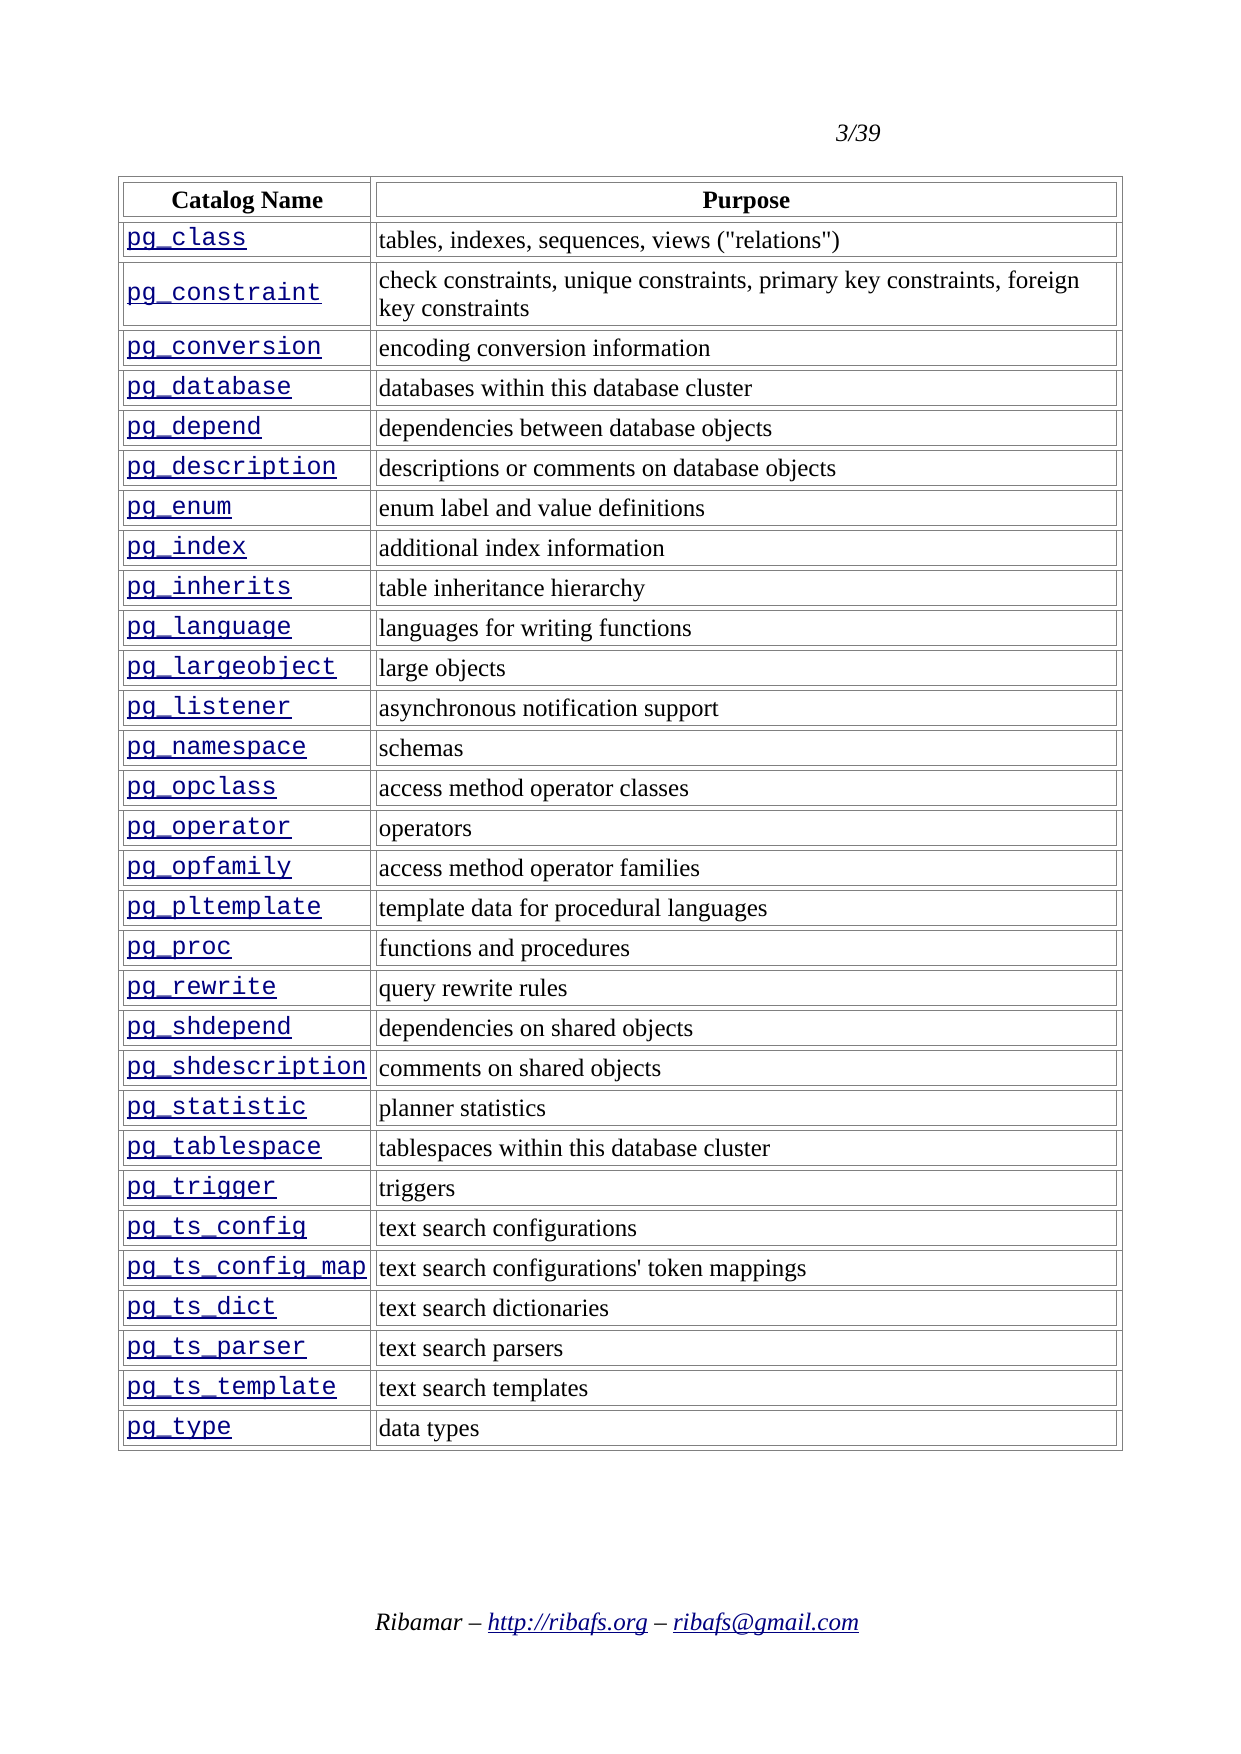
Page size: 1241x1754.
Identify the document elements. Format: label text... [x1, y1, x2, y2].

table_cell pg_conversion [119, 331, 370, 370]
table_cell asynchronous notification support [371, 691, 1122, 730]
table_cell encoding conversion information [371, 331, 1122, 370]
table_cell functions and procedures [371, 931, 1122, 970]
table_cell template data for procedural languages [371, 891, 1122, 930]
table_cell text search configurations' token mappings [371, 1251, 1122, 1290]
table_header Catalog Name [119, 177, 370, 222]
table_cell planner statistics [371, 1091, 1122, 1130]
table_cell pg_ts_template [119, 1371, 370, 1410]
table_cell pg_shdescription [119, 1051, 370, 1090]
table_cell query rewrite rules [371, 971, 1122, 1010]
table_cell access method operator classes [371, 771, 1122, 810]
table_cell pg_operator [119, 811, 370, 850]
table_cell pg_opclass [119, 771, 370, 810]
table_cell schemas [371, 731, 1122, 770]
table_cell pg_inherits [119, 571, 370, 610]
table_cell access method operator families [371, 851, 1122, 890]
table_cell dependencies between database objects [371, 411, 1122, 450]
table_cell pg_index [119, 531, 370, 570]
table_cell pg_ts_dict [119, 1291, 370, 1330]
table_cell languages for writing functions [371, 611, 1122, 650]
table_cell pg_proc [119, 931, 370, 970]
table_cell pg_ts_parser [119, 1331, 370, 1370]
table_cell pg_description [119, 451, 370, 490]
table_cell triggers [371, 1171, 1122, 1210]
table_cell databases within this database cluster [371, 371, 1122, 410]
table_cell pg_tablespace [119, 1131, 370, 1170]
table_cell data types [371, 1411, 1122, 1450]
table_cell pg_statistic [119, 1091, 370, 1130]
table_cell pg_depend [119, 411, 370, 450]
table_cell pg_namespace [119, 731, 370, 770]
table_cell text search templates [371, 1371, 1122, 1410]
table_cell pg_language [119, 611, 370, 650]
table_cell dependencies on shared objects [371, 1011, 1122, 1050]
table_cell pg_ts_config_map [119, 1251, 370, 1290]
table_cell pg_constraint [119, 263, 370, 330]
table_cell pg_largeobject [119, 651, 370, 690]
table_cell check constraints, unique constraints, primary key constraints, foreign key constraints [371, 263, 1122, 330]
table_cell pg_ts_config [119, 1211, 370, 1250]
table_cell pg_pltemplate [119, 891, 370, 930]
table_cell comments on shared objects [371, 1051, 1122, 1090]
table_cell text search dictionaries [371, 1291, 1122, 1330]
table_cell pg_type [119, 1411, 370, 1450]
table_cell pg_shdepend [119, 1011, 370, 1050]
table_cell pg_database [119, 371, 370, 410]
table_cell pg_enum [119, 491, 370, 530]
table_cell tablespaces within this database cluster [371, 1131, 1122, 1170]
table_cell enum label and value definitions [371, 491, 1122, 530]
table_cell pg_rewrite [119, 971, 370, 1010]
table_cell descriptions or comments on database objects [371, 451, 1122, 490]
table_cell pg_listener [119, 691, 370, 730]
table_cell pg_trigger [119, 1171, 370, 1210]
table_cell pg_class [119, 223, 370, 262]
table_cell large objects [371, 651, 1122, 690]
table_cell text search configurations [371, 1211, 1122, 1250]
table_cell text search parsers [371, 1331, 1122, 1370]
table_header Purpose [371, 177, 1122, 222]
table_cell tables, indexes, sequences, views ("relations") [371, 223, 1122, 262]
table_cell operators [371, 811, 1122, 850]
table_cell pg_opfamily [119, 851, 370, 890]
table_cell additional index information [371, 531, 1122, 570]
table_cell table inheritance hierarchy [371, 571, 1122, 610]
